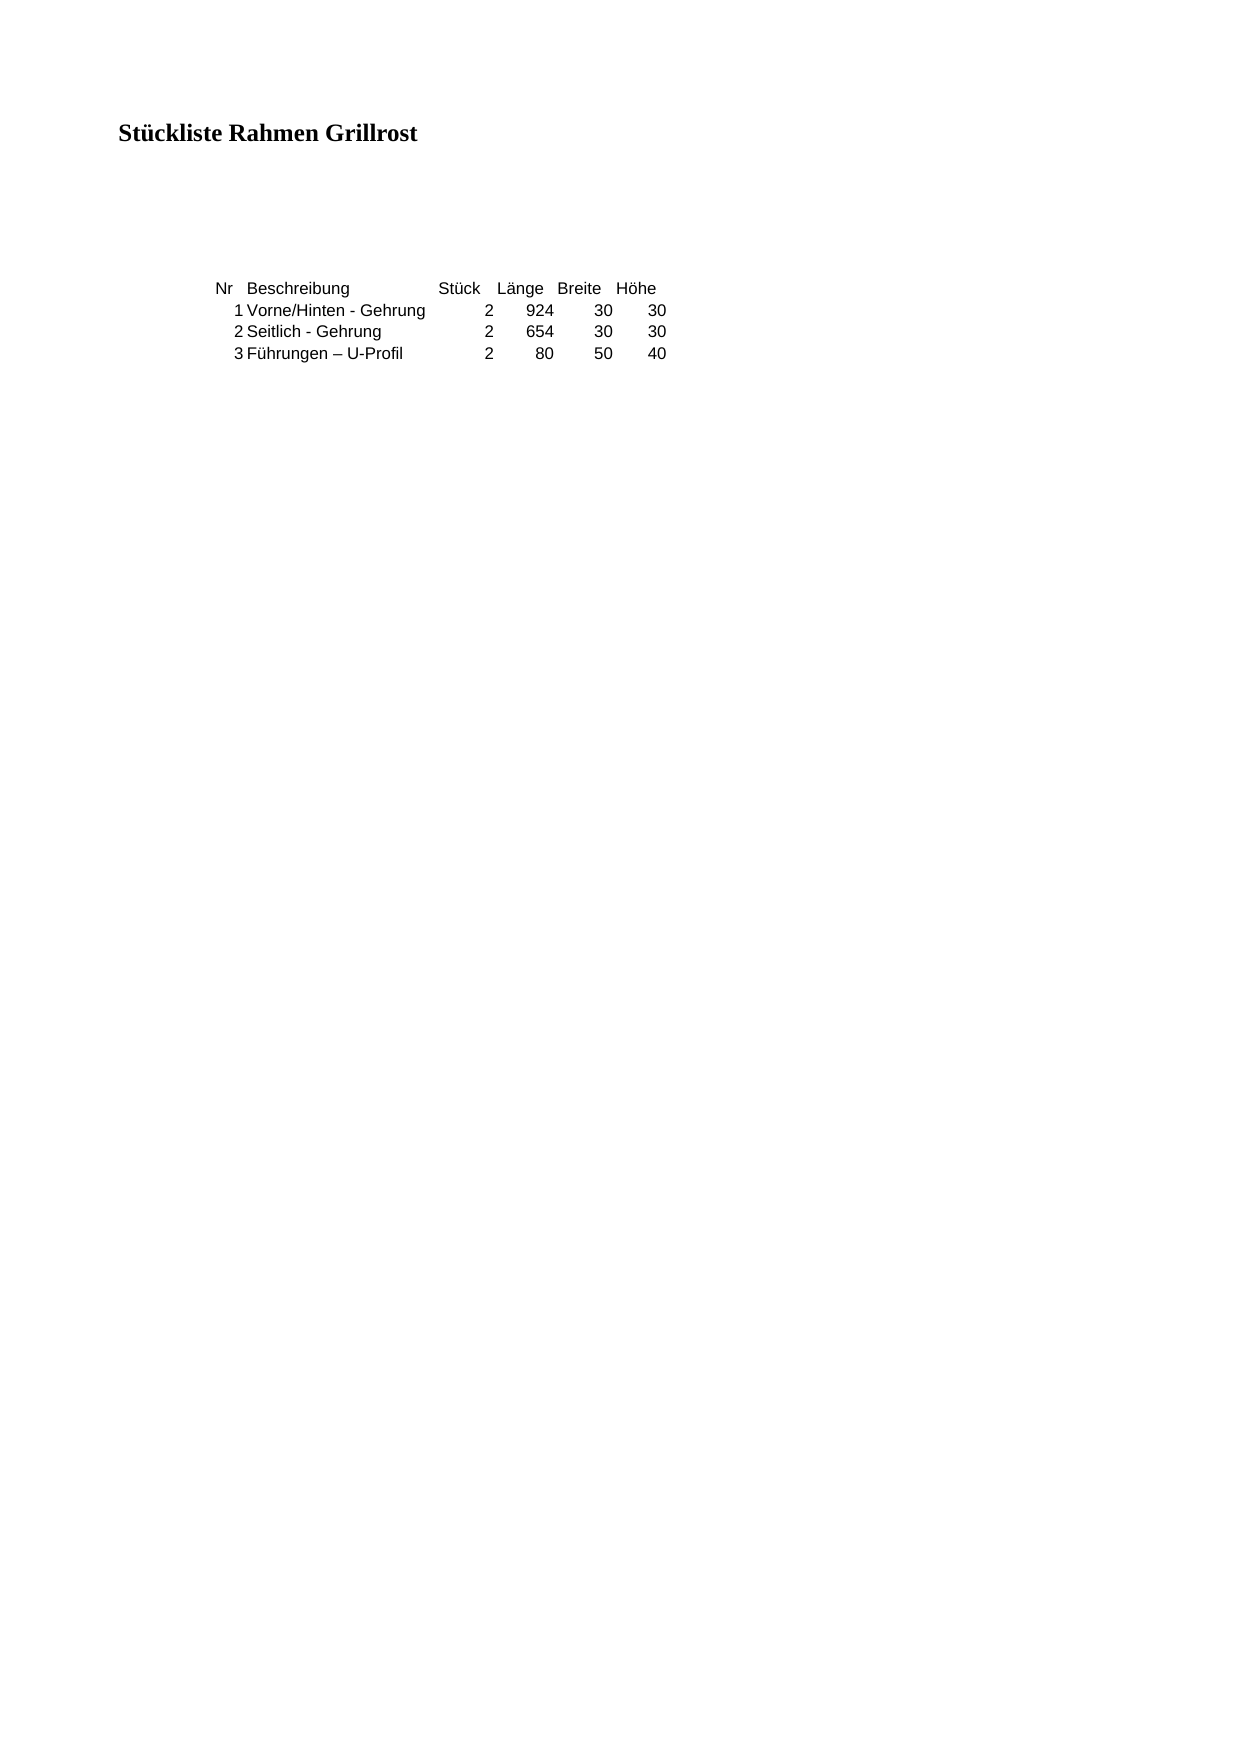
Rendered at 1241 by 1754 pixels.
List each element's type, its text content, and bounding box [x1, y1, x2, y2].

text Stückliste Rahmen Grillrost [118, 118, 1122, 147]
